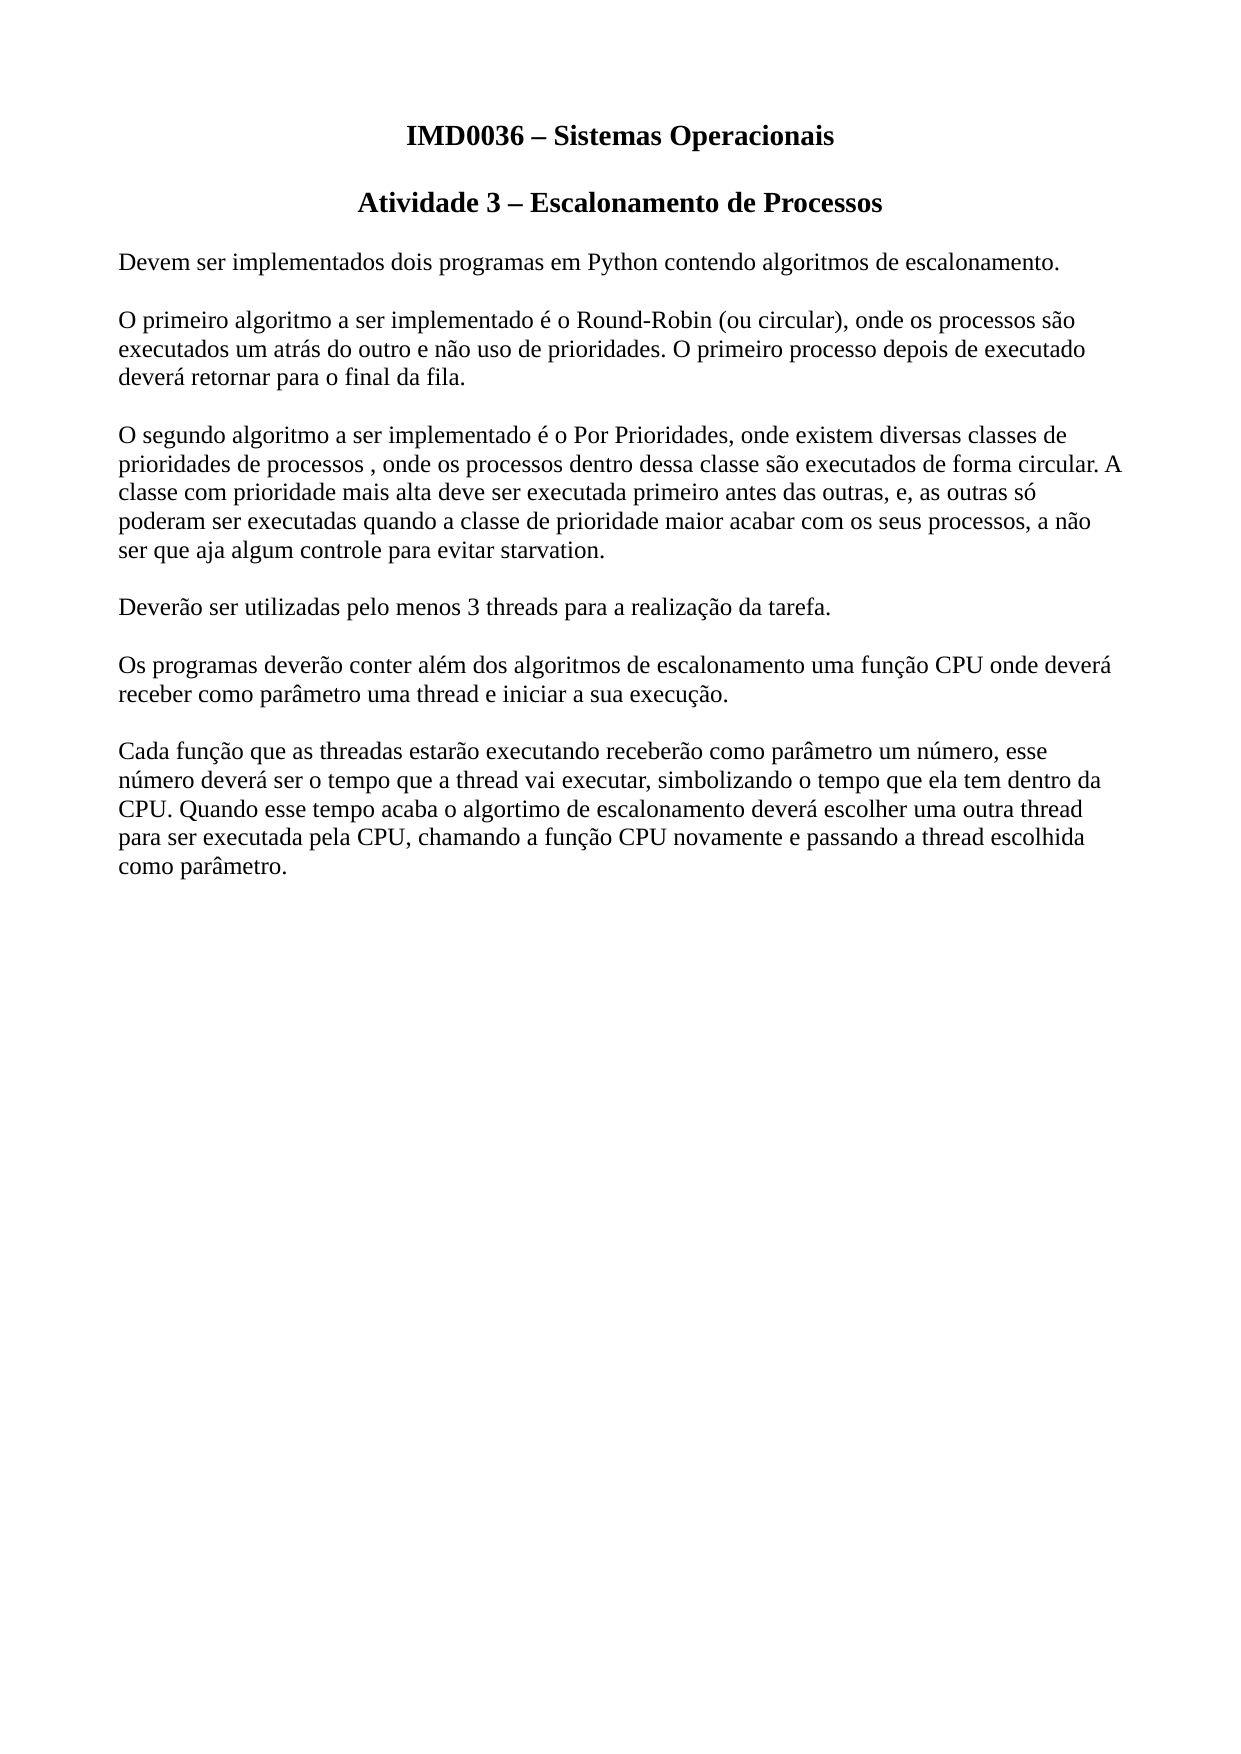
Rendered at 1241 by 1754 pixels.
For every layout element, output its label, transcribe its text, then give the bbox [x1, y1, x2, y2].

text Os programas deverão conter além dos algoritmos de escalonamento uma função CPU onde deverá receber como parâmetro uma thread e iniciar a sua execução. [118, 650, 1122, 707]
text Devem ser implementados dois programas em Python contendo algoritmos de escalonamento. [118, 247, 1122, 276]
text Cada função que as threadas estarão executando receberão como parâmetro um número, esse número deverá ser o tempo que a thread vai executar, simbolizando o tempo que ela tem dentro da CPU. Quando esse tempo acaba o algortimo de escalonamento deverá escolher uma outra thread para ser executada pela CPU, chamando a função CPU novamente e passando a thread escolhida como parâmetro. [118, 736, 1122, 880]
text IMD0036 – Sistemas Operacionais [118, 118, 1122, 152]
text Atividade 3 – Escalonamento de Processos [118, 185, 1122, 219]
text O primeiro algoritmo a ser implementado é o Round-Robin (ou circular), onde os processos são executados um atrás do outro e não uso de prioridades. O primeiro processo depois de executado deverá retornar para o final da fila. [118, 305, 1122, 391]
text Deverão ser utilizadas pelo menos 3 threads para a realização da tarefa. [118, 592, 1122, 621]
text O segundo algoritmo a ser implementado é o Por Prioridades, onde existem diversas classes de prioridades de processos , onde os processos dentro dessa classe são executados de forma circular. A classe com prioridade mais alta deve ser executada primeiro antes das outras, e, as outras só poderam ser executadas quando a classe de prioridade maior acabar com os seus processos, a não ser que aja algum controle para evitar starvation. [118, 420, 1122, 564]
